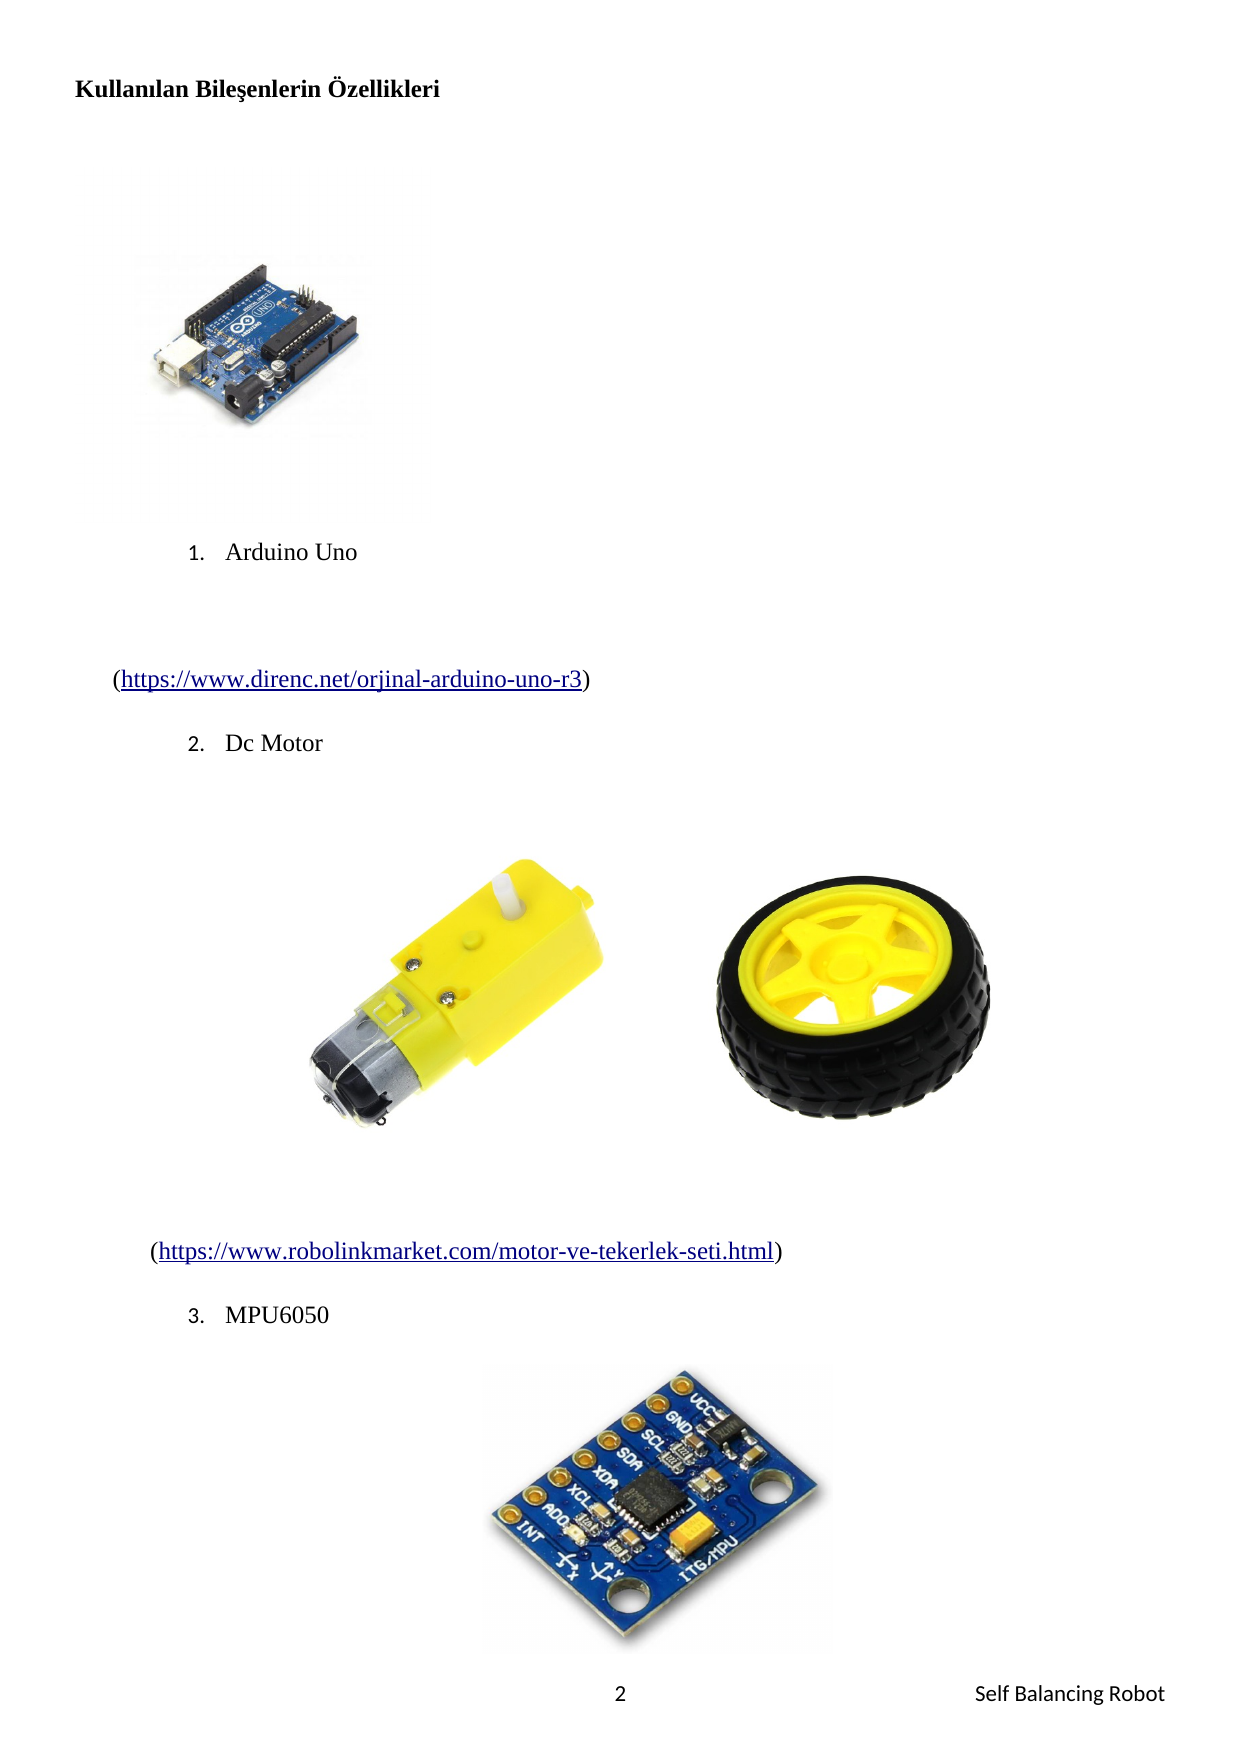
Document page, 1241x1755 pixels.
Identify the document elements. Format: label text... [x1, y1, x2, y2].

text (https://www.direnc.net/orjinal-arduino-uno-r3) [112, 664, 1165, 693]
list Dc Motor [187, 728, 1165, 757]
list Arduino Uno [187, 537, 1165, 566]
subtitle Kullanılan Bileşenlerin Özellikleri [75, 74, 1165, 103]
list MPU6050 [187, 1300, 1165, 1329]
list (https://www.robolinkmarket.com/motor-ve-tekerlek-seti.html) [150, 1236, 1165, 1264]
